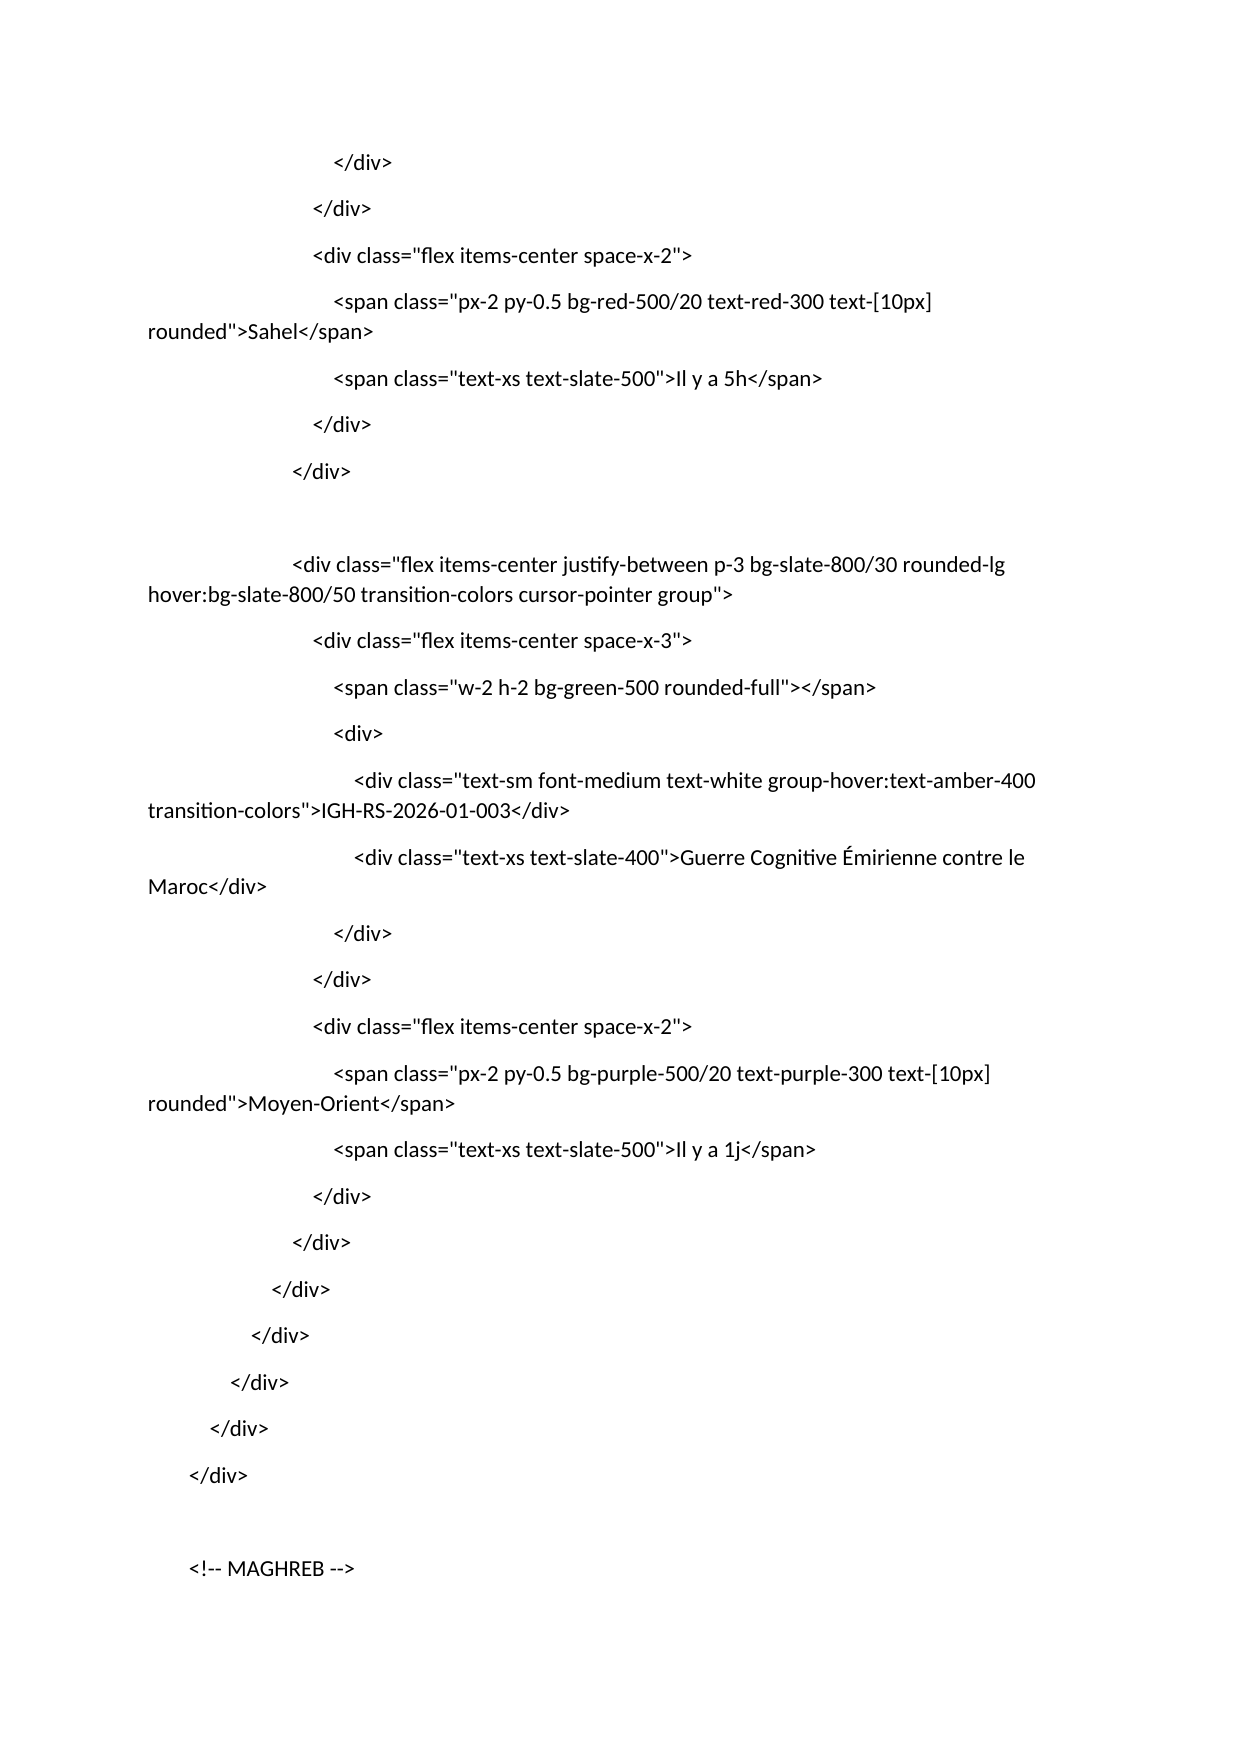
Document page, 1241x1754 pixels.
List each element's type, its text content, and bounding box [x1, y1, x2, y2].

text <div class="text-sm font-medium text-white group-hover:text-amber-400 transition-colors">IGH-RS-2026-01-003</div> [148, 766, 1093, 824]
text </div> [148, 966, 1093, 994]
text <div class="flex items-center justify-between p-3 bg-slate-800/30 rounded-lg hover:bg-slate-800/50 transition-colors cursor-pointer group"> [148, 550, 1093, 608]
text </div> [148, 1228, 1093, 1256]
text </div> [148, 1182, 1093, 1210]
text <span class="text-xs text-slate-500">Il y a 5h</span> [148, 364, 1093, 392]
text </div> [148, 194, 1093, 222]
text <div class="text-xs text-slate-400">Guerre Cognitive Émirienne contre le Maroc</div> [148, 843, 1093, 901]
text <span class="px-2 py-0.5 bg-purple-500/20 text-purple-300 text-[10px] rounded">Moyen-Orient</span> [148, 1059, 1093, 1117]
text </div> [148, 410, 1093, 438]
text <div class="flex items-center space-x-2"> [148, 241, 1093, 269]
text <span class="text-xs text-slate-500">Il y a 1j</span> [148, 1135, 1093, 1163]
text <div> [148, 719, 1093, 748]
text <span class="px-2 py-0.5 bg-red-500/20 text-red-300 text-[10px] rounded">Sahel</span> [148, 287, 1093, 345]
text <div class="flex items-center space-x-2"> [148, 1012, 1093, 1040]
text </div> [148, 1368, 1093, 1396]
text </div> [148, 1275, 1093, 1303]
text </div> [148, 457, 1093, 485]
text </div> [148, 1414, 1093, 1443]
text <!-- MAGHREB --> [148, 1554, 1093, 1582]
text </div> [148, 1321, 1093, 1349]
text <div class="flex items-center space-x-3"> [148, 626, 1093, 654]
text </div> [148, 148, 1093, 176]
text <span class="w-2 h-2 bg-green-500 rounded-full"></span> [148, 673, 1093, 701]
text </div> [148, 919, 1093, 947]
text </div> [148, 1461, 1093, 1489]
